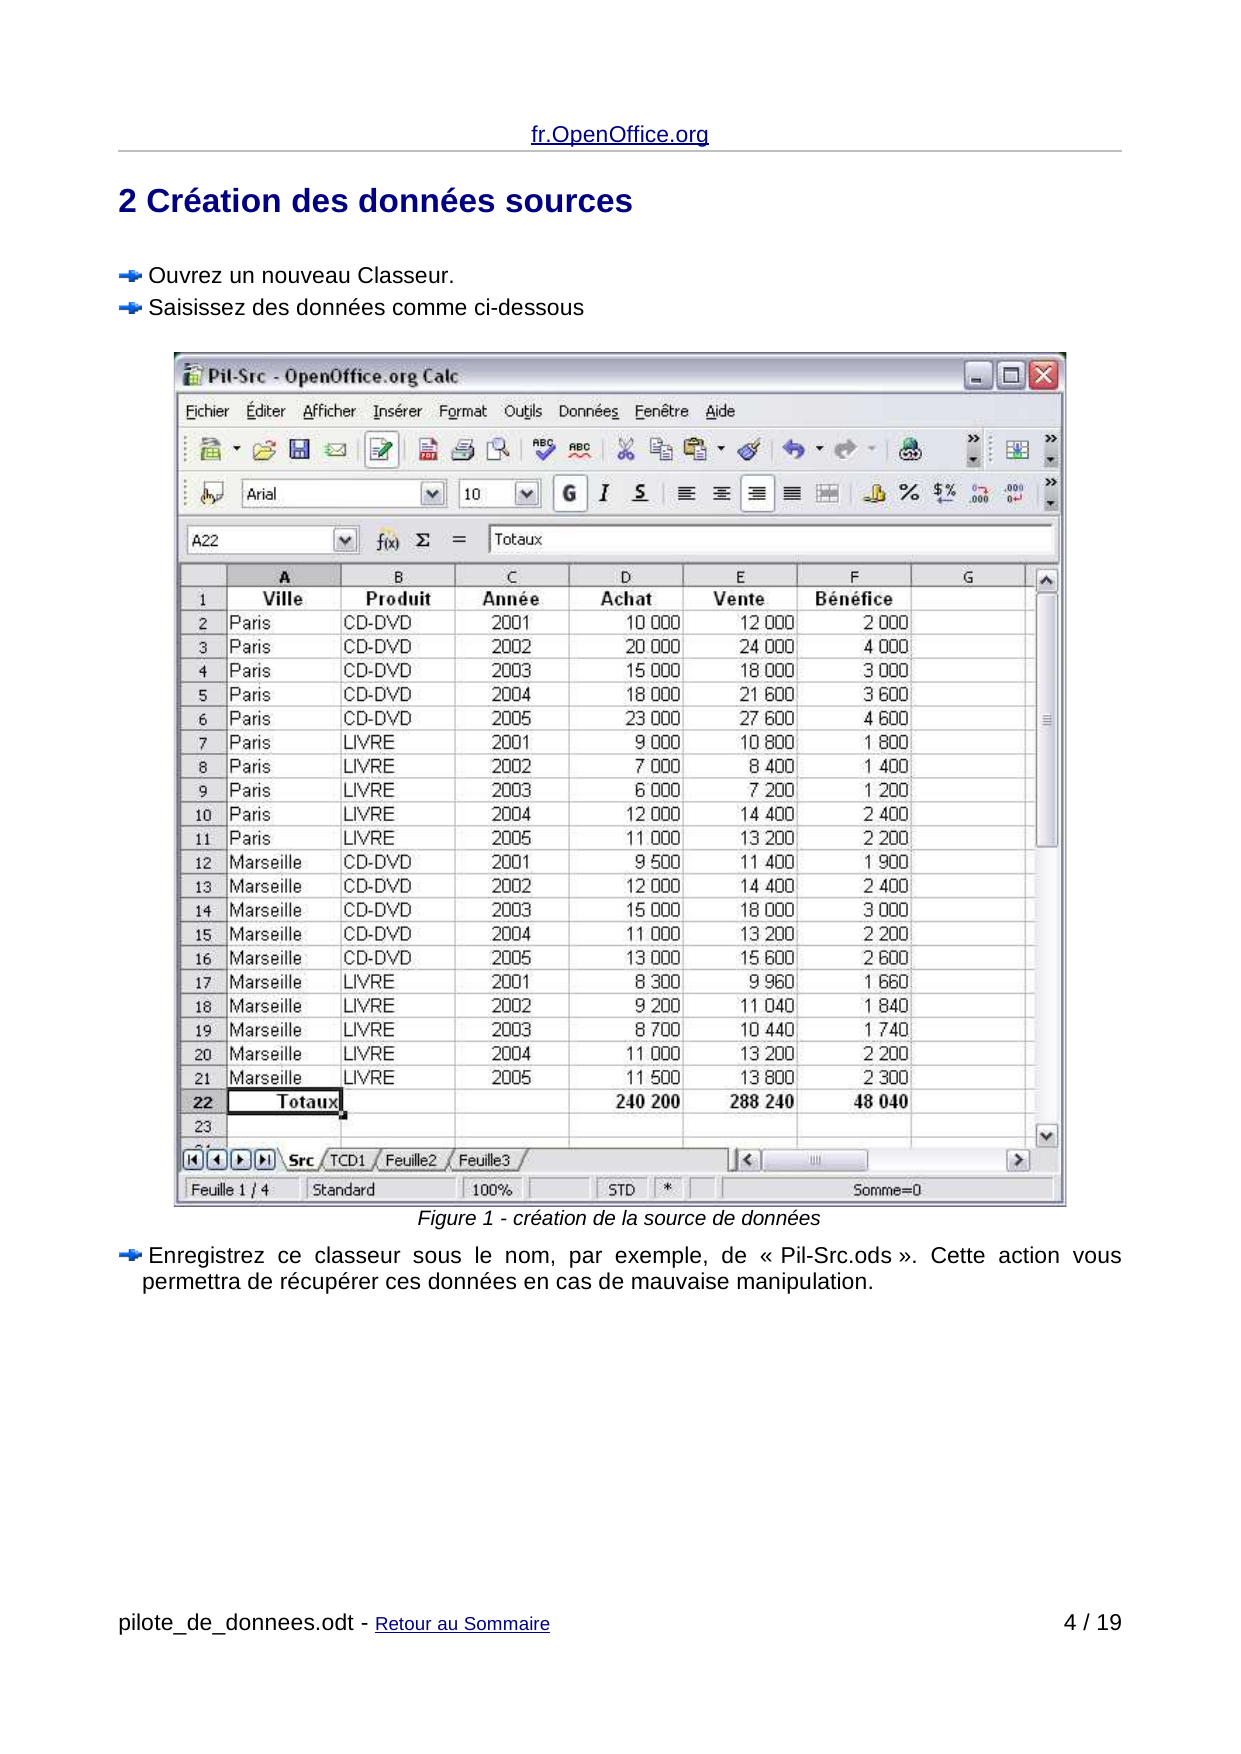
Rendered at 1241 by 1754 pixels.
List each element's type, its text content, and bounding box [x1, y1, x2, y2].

picture [119, 1249, 142, 1261]
list Saisissez des données comme ci-dessous [118, 295, 1122, 321]
list Ouvrez un nouveau Classeur. [118, 263, 1122, 289]
picture [119, 302, 142, 314]
subtitle Création des données sources [118, 182, 1122, 219]
picture [173, 352, 1067, 1207]
picture [119, 270, 142, 282]
list Enregistrez ce classeur sous le nom, par exemple, de « Pil-Src.ods ». Cette action vous permettra de récupérer ces données en cas de mauvaise manipulation. [118, 1242, 1122, 1294]
text Figure 1 - création de la source de données [118, 365, 1122, 1230]
